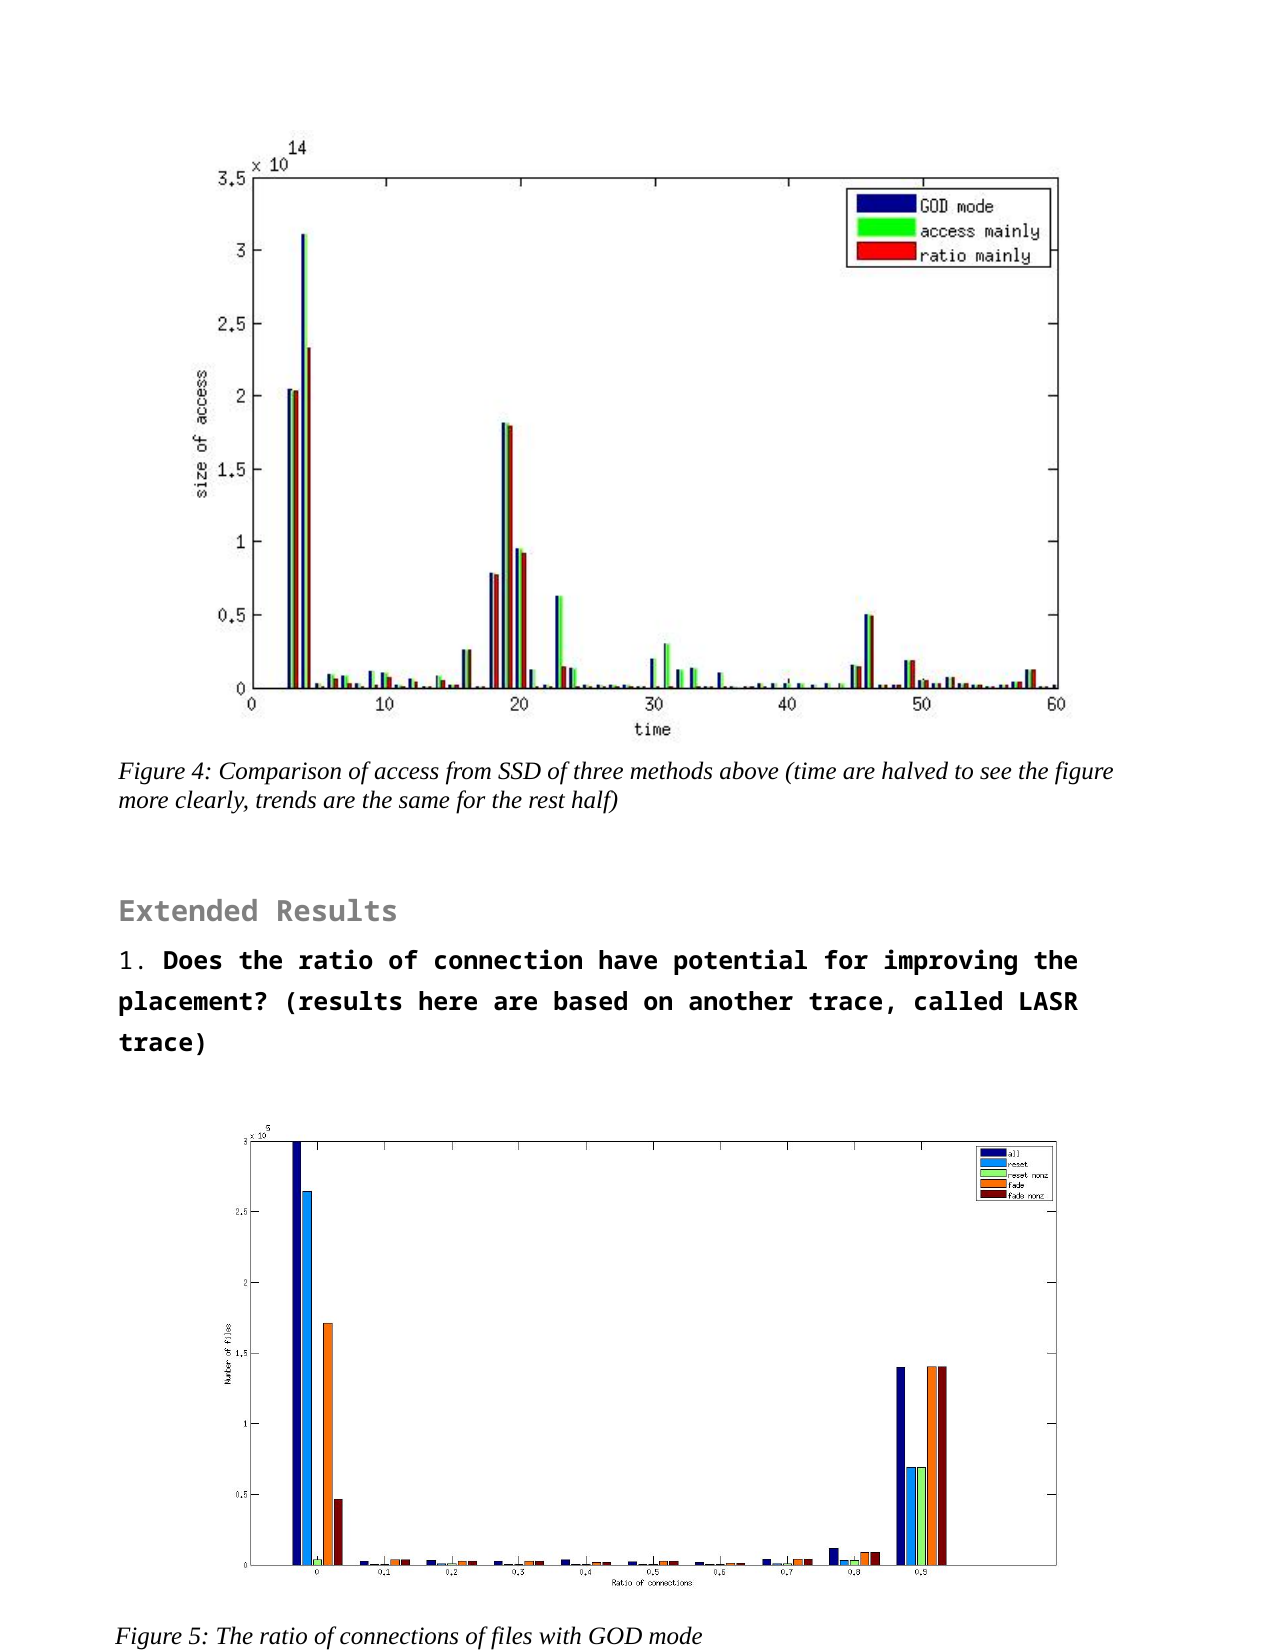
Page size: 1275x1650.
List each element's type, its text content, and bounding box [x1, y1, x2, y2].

subtitle Extended Results [118, 891, 1157, 930]
text [115, 1090, 1154, 1102]
picture [115, 1102, 1154, 1622]
text Figure 5: The ratio of connections of files with GOD mode [115, 1622, 1154, 1650]
picture [118, 130, 1157, 757]
text Figure 4: Comparison of access from SSD of three methods above (time are halved to see the figure more clearly, trends are the same for the rest half) [118, 757, 1157, 814]
text 1. Does the ratio of connection have potential for improving the placement? (results here are based on another trace, called LASR trace) [118, 943, 1157, 1058]
